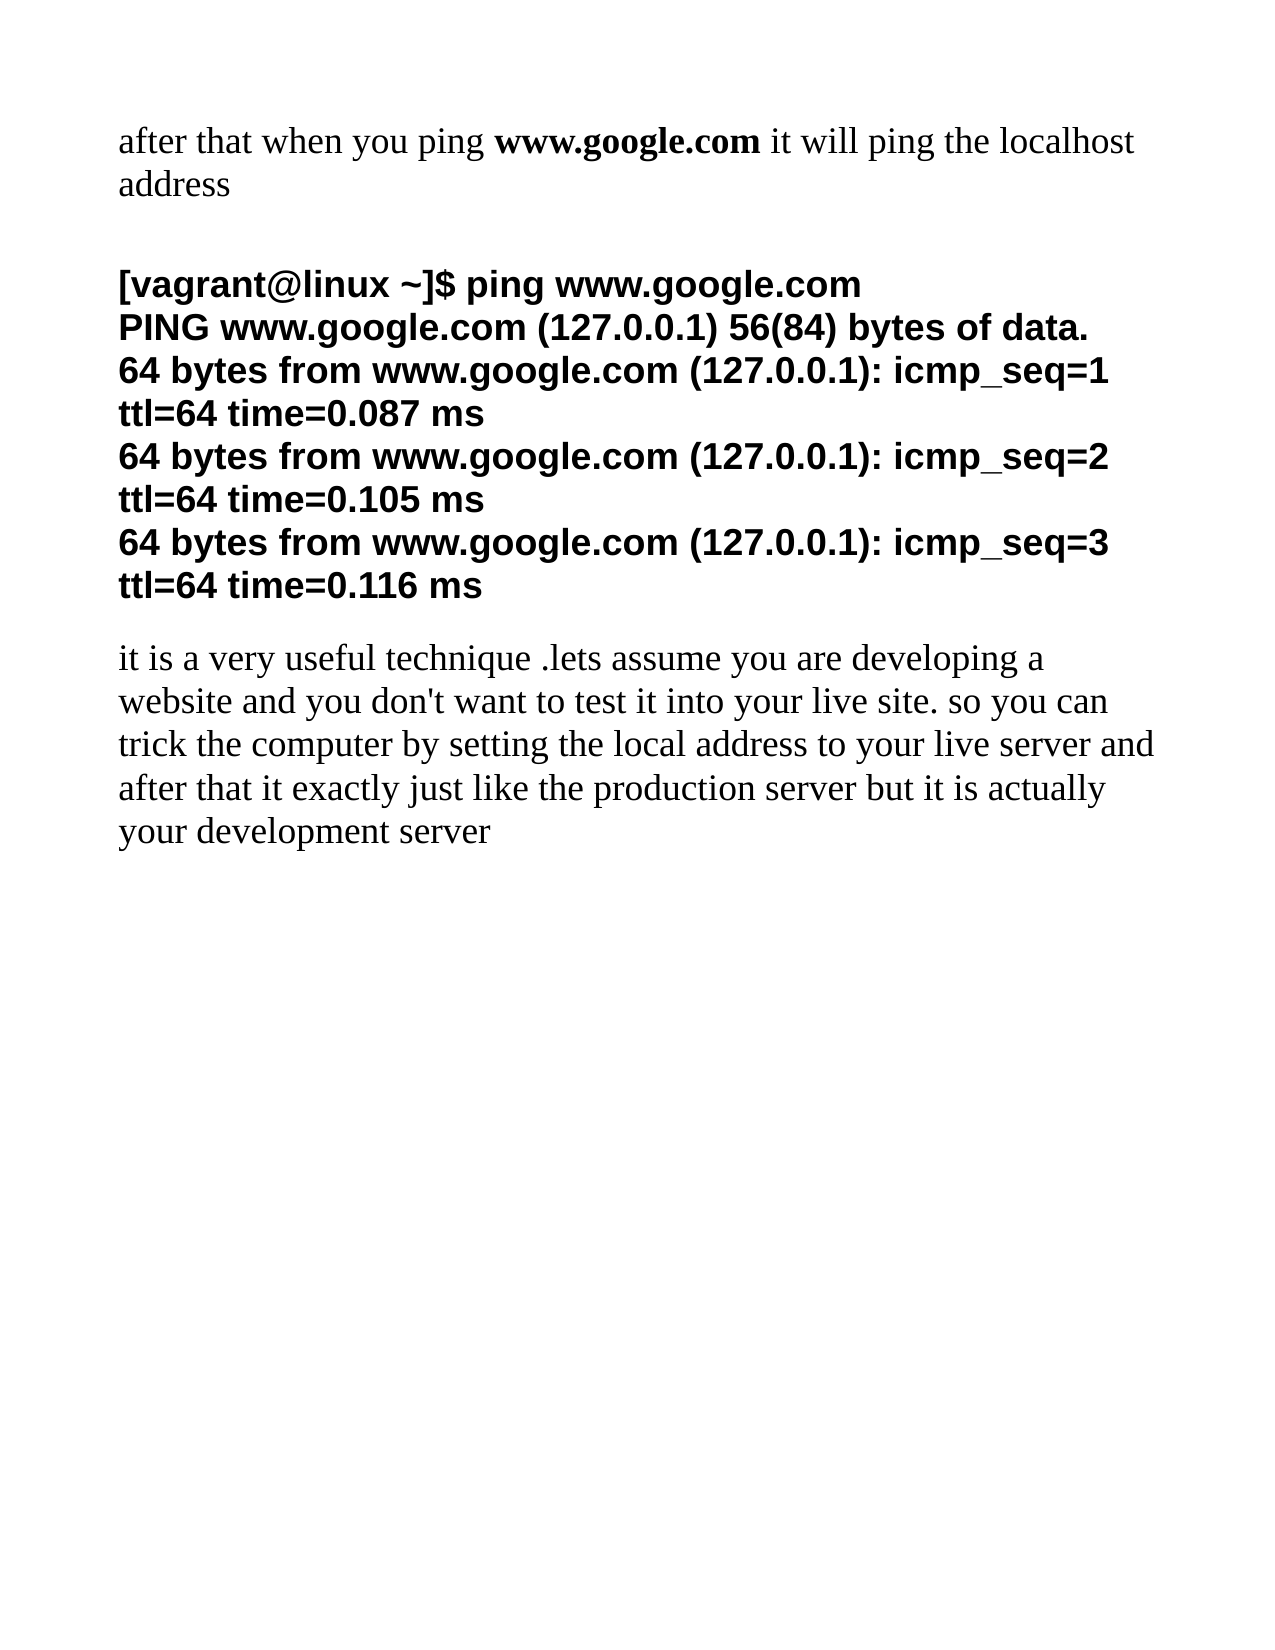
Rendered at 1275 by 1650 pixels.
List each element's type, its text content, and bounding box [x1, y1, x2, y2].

text 64 bytes from www.google.com (127.0.0.1): icmp_seq=2 ttl=64 time=0.105 ms [118, 434, 1157, 521]
text PING www.google.com (127.0.0.1) 56(84) bytes of data. [118, 305, 1157, 348]
text after that when you ping www.google.com it will ping the localhost address [118, 118, 1157, 204]
text it is a very useful technique .lets assume you are developing a website and you don't want to test it into your live site. so you can trick the computer by setting the local address to your live server and after that it exactly just like the production server but it is actually your development server [118, 636, 1157, 851]
text 64 bytes from www.google.com (127.0.0.1): icmp_seq=1 ttl=64 time=0.087 ms [118, 348, 1157, 434]
text 64 bytes from www.google.com (127.0.0.1): icmp_seq=3 ttl=64 time=0.116 ms [118, 521, 1157, 607]
text [vagrant@linux ~]$ ping www.google.com [118, 262, 1157, 305]
